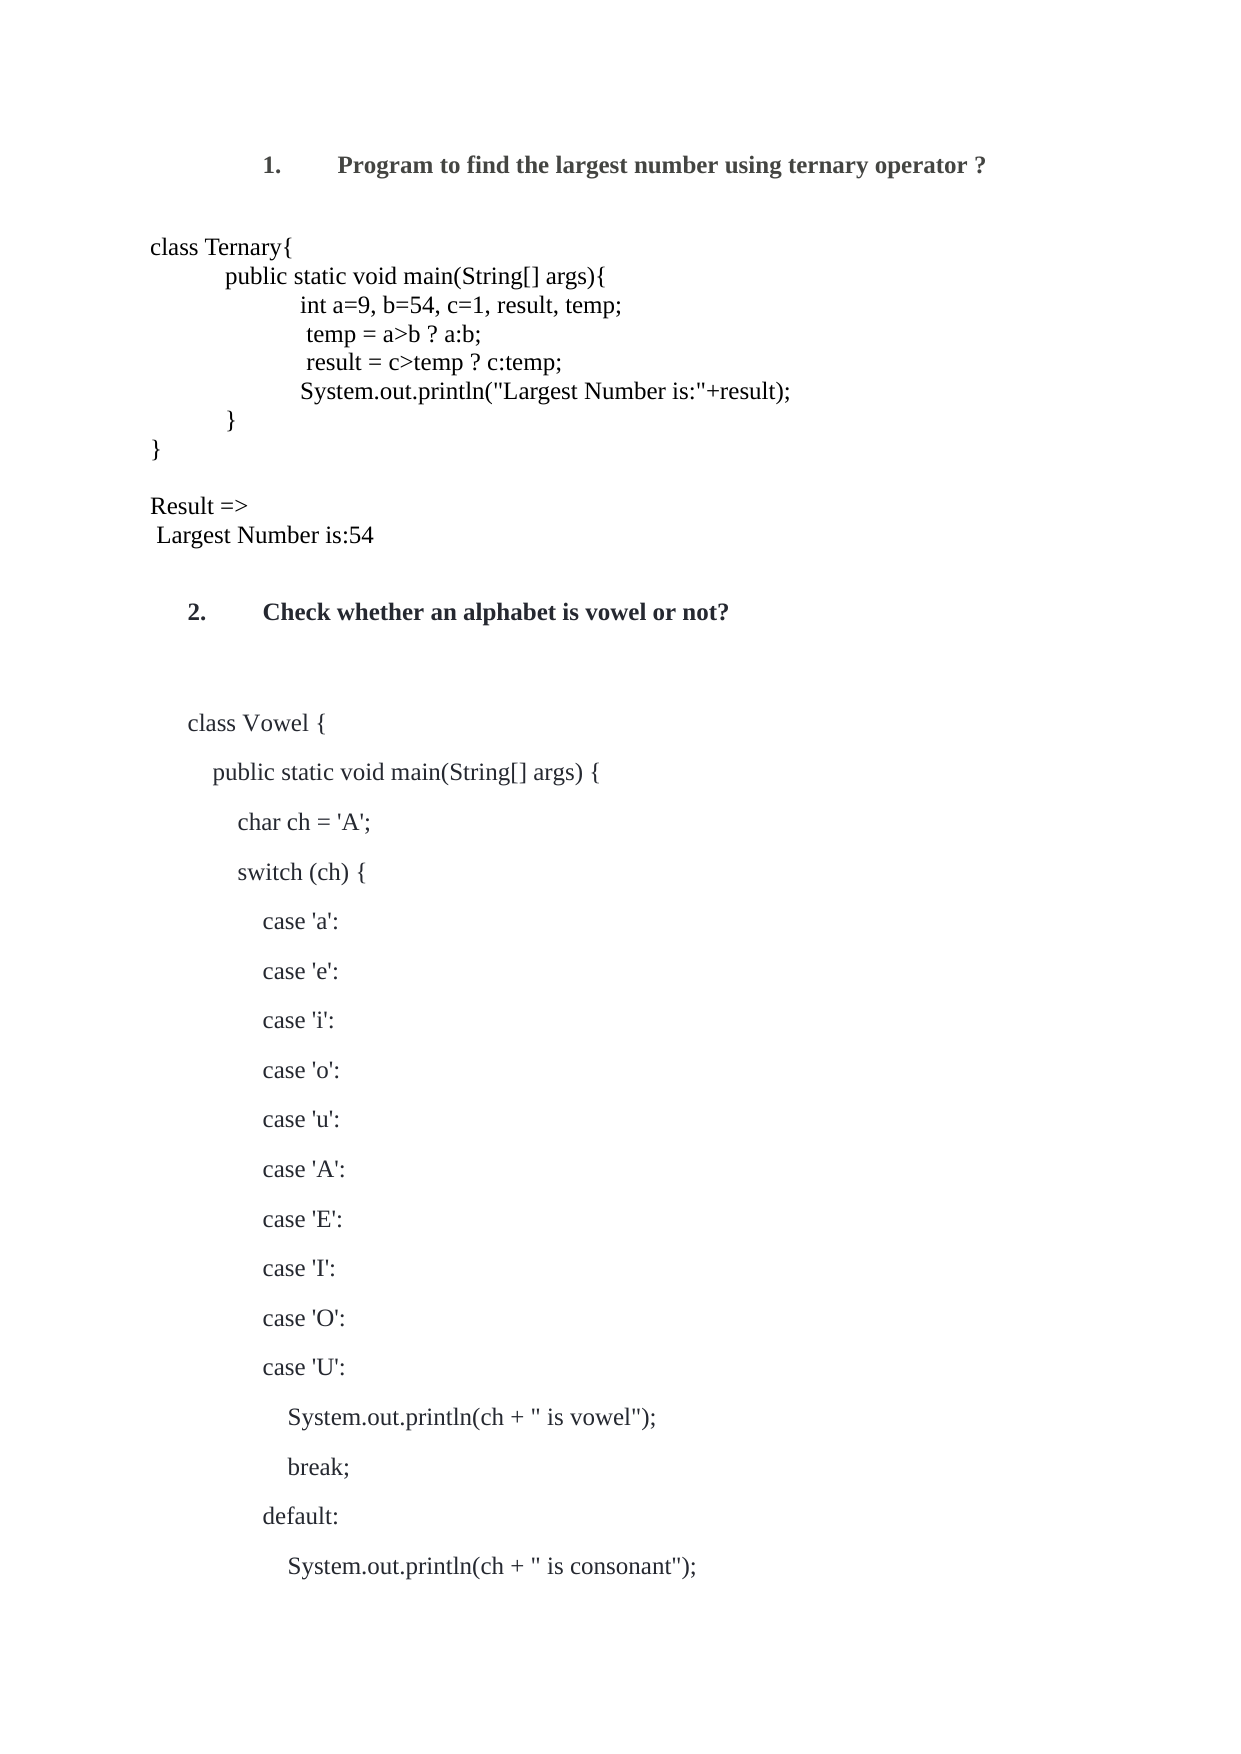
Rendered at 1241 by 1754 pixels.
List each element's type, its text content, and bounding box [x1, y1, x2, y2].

subtitle case 'E': [187, 1204, 1090, 1232]
text System.out.println("Largest Number is:"+result); [150, 376, 1090, 405]
subtitle case 'i': [187, 1005, 1090, 1034]
subtitle char ch = 'A'; [187, 807, 1090, 836]
subtitle Check whether an alphabet is vowel or not? [187, 597, 1090, 626]
subtitle case 'o': [187, 1055, 1090, 1084]
text int a=9, b=54, c=1, result, temp; [150, 290, 1090, 319]
subtitle case 'u': [187, 1104, 1090, 1133]
text } [150, 405, 1090, 434]
subtitle case 'U': [187, 1352, 1090, 1381]
text Result => [150, 491, 1090, 520]
subtitle case 'e': [187, 956, 1090, 984]
subtitle case 'a': [187, 906, 1090, 935]
subtitle class Vowel { [187, 708, 1090, 737]
text class Ternary{ [150, 232, 1090, 261]
text } [150, 434, 1090, 462]
subtitle default: [187, 1501, 1090, 1530]
list Program to find the largest number using ternary operator ? [262, 150, 1090, 179]
text temp = a>b ? a:b; [150, 319, 1090, 347]
subtitle case 'O': [187, 1303, 1090, 1332]
subtitle public static void main(String[] args) { [187, 757, 1090, 786]
subtitle switch (ch) { [187, 857, 1090, 885]
text Largest Number is:54 [150, 520, 1090, 549]
text public static void main(String[] args){ [150, 261, 1090, 290]
subtitle System.out.println(ch + " is consonant"); [187, 1551, 1090, 1579]
text result = c>temp ? c:temp; [150, 347, 1090, 376]
subtitle break; [187, 1452, 1090, 1480]
subtitle System.out.println(ch + " is vowel"); [187, 1402, 1090, 1431]
subtitle case 'I': [187, 1253, 1090, 1282]
subtitle case 'A': [187, 1154, 1090, 1183]
